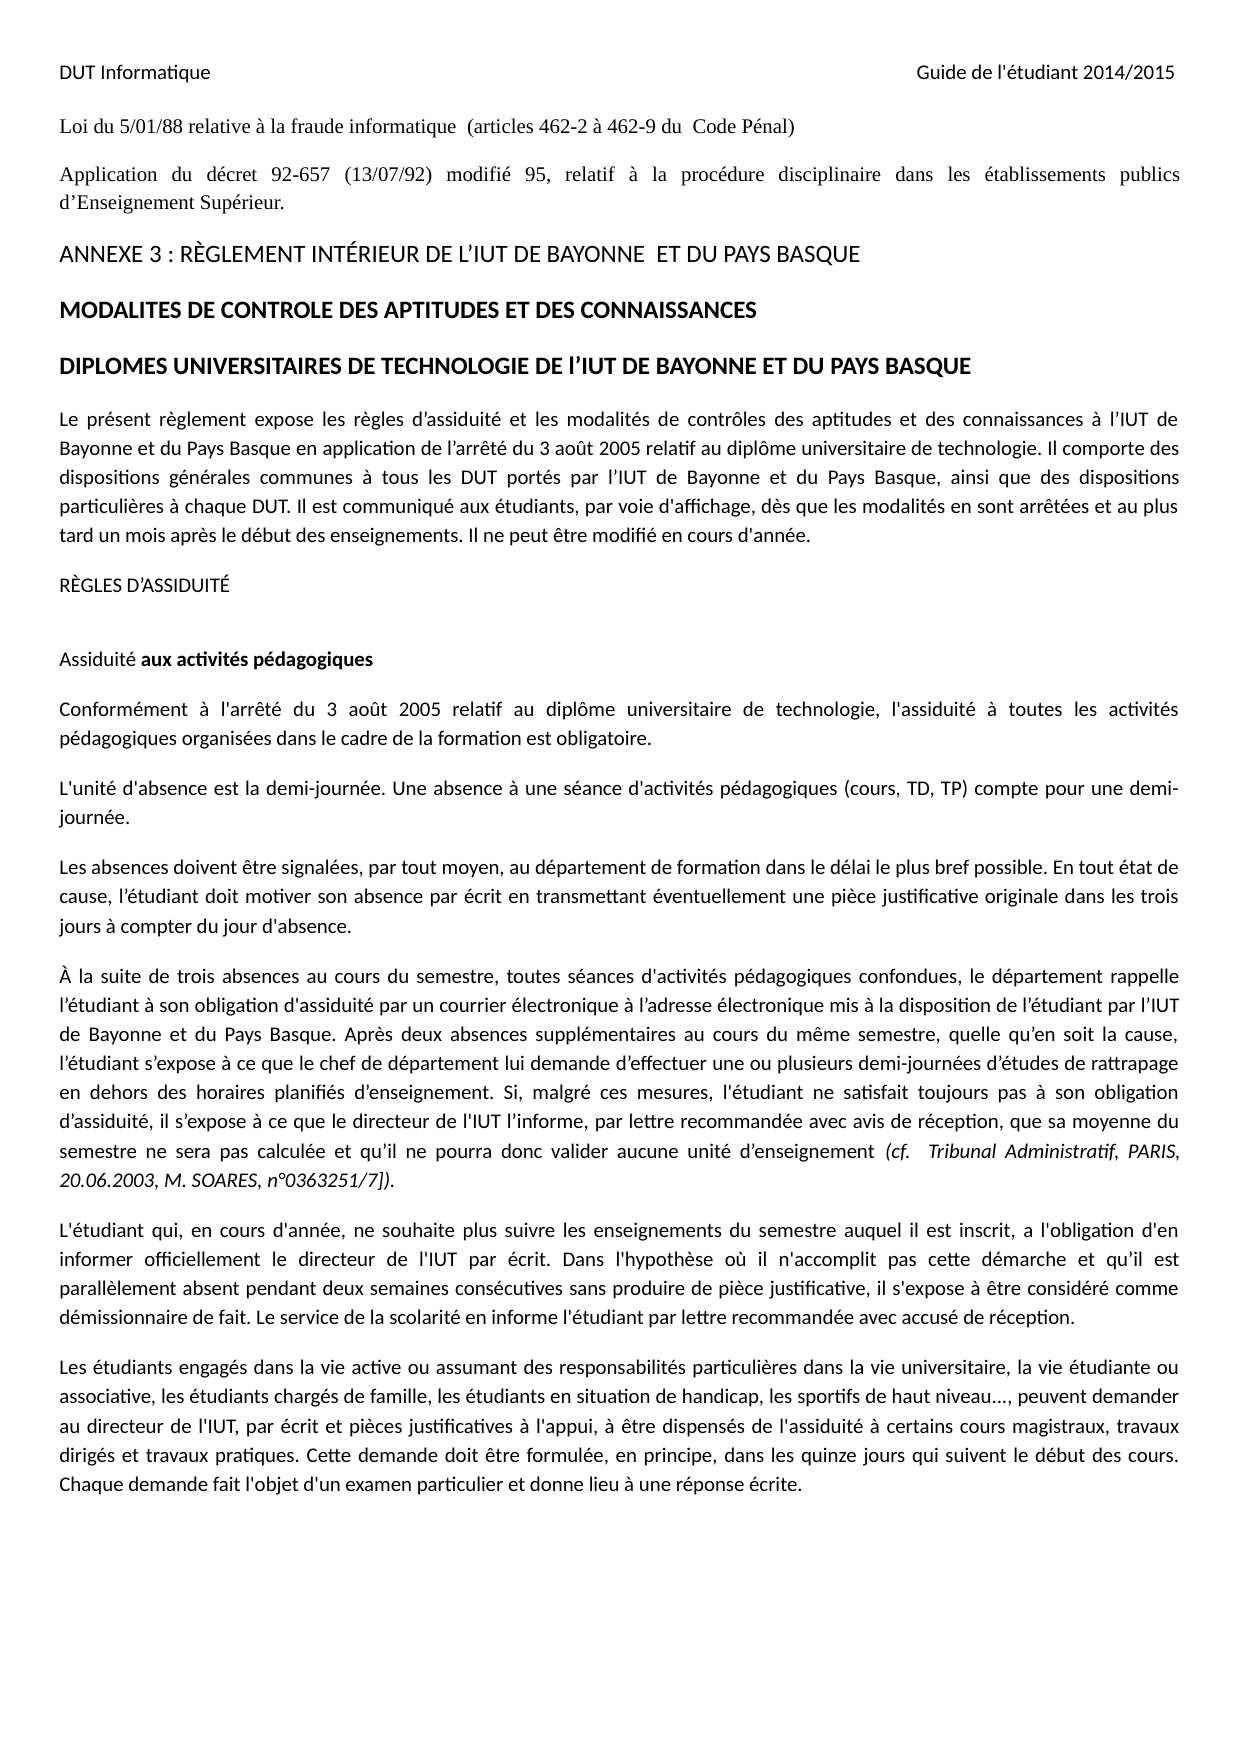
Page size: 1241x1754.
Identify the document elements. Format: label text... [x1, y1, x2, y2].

text L'étudiant qui, en cours d'année, ne souhaite plus suivre les enseignements du semestre auquel il est inscrit, a l'obligation d'en informer officiellement le directeur de l'IUT par écrit. Dans l'hypothèse où il n'accomplit pas cette démarche et qu’il est parallèlement absent pendant deux semaines consécutives sans produire de pièce justificative, il s'expose à être considéré comme démissionnaire de fait. Le service de la scolarité en informe l'étudiant par lettre recommandée avec accusé de réception. [59, 1217, 1181, 1330]
text Les étudiants engagés dans la vie active ou assumant des responsabilités particulières dans la vie universitaire, la vie étudiante ou associative, les étudiants chargés de famille, les étudiants en situation de handicap, les sportifs de haut niveau..., peuvent demander au directeur de l'IUT, par écrit et pièces justificatives à l'appui, à être dispensés de l'assiduité à certains cours magistraux, travaux dirigés et travaux pratiques. Cette demande doit être formulée, en principe, dans les quinze jours qui suivent le début des cours. Chaque demande fait l'objet d'un examen particulier et donne lieu à une réponse écrite. [59, 1354, 1181, 1497]
text Application du décret 92-657 (13/07/92) modifié 95, relatif à la procédure disciplinaire dans les établissements publics d’Enseignement Supérieur. [59, 162, 1181, 214]
text Assiduité aux activités pédagogiques [59, 646, 1181, 672]
text RÈGLES D’ASSIDUITÉ [59, 573, 1181, 598]
text DIPLOMES UNIVERSITAIRES DE TECHNOLOGIE DE l’IUT DE BAYONNE ET DU PAYS BASQUE [59, 350, 1181, 381]
text ANNEXE 3 : RÈGLEMENT INTÉRIEUR DE L’IUT DE BAYONNE ET DU PAYS BASQUE [59, 238, 1181, 269]
text Conformément à l'arrêté du 3 août 2005 relatif au diplôme universitaire de technologie, l'assiduité à toutes les activités pédagogiques organisées dans le cadre de la formation est obligatoire. [59, 696, 1181, 751]
text Loi du 5/01/88 relative à la fraude informatique (articles 462-2 à 462-9 du Code Pénal) [59, 114, 1181, 138]
text À la suite de trois absences au cours du semestre, toutes séances d'activités pédagogiques confondues, le département rappelle l’étudiant à son obligation d'assiduité par un courrier électronique à l’adresse électronique mis à la disposition de l’étudiant par l’IUT de Bayonne et du Pays Basque. Après deux absences supplémentaires au cours du même semestre, quelle qu’en soit la cause, l’étudiant s’expose à ce que le chef de département lui demande d’effectuer une ou plusieurs demi-journées d’études de rattrapage en dehors des horaires planifiés d’enseignement. Si, malgré ces mesures, l'étudiant ne satisfait toujours pas à son obligation d’assiduité, il s’expose à ce que le directeur de l'IUT l’informe, par lettre recommandée avec avis de réception, que sa moyenne du semestre ne sera pas calculée et qu’il ne pourra donc valider aucune unité d’enseignement (cf. Tribunal Administratif, PARIS, 20.06.2003, M. SOARES, n°0363251/7]). [59, 963, 1181, 1192]
text MODALITES DE CONTROLE DES APTITUDES ET DES CONNAISSANCES [59, 294, 1181, 325]
text Les absences doivent être signalées, par tout moyen, au département de formation dans le délai le plus bref possible. En tout état de cause, l’étudiant doit motiver son absence par écrit en transmettant éventuellement une pièce justificative originale dans les trois jours à compter du jour d'absence. [59, 854, 1181, 938]
text Le présent règlement expose les règles d’assiduité et les modalités de contrôles des aptitudes et des connaissances à l’IUT de Bayonne et du Pays Basque en application de l’arrêté du 3 août 2005 relatif au diplôme universitaire de technologie. Il comporte des dispositions générales communes à tous les DUT portés par l’IUT de Bayonne et du Pays Basque, ainsi que des dispositions particulières à chaque DUT. Il est communiqué aux étudiants, par voie d'affichage, dès que les modalités en sont arrêtées et au plus tard un mois après le début des enseignements. Il ne peut être modifié en cours d'année. [59, 406, 1181, 548]
text L'unité d'absence est la demi-journée. Une absence à une séance d'activités pédagogiques (cours, TD, TP) compte pour une demi-journée. [59, 775, 1181, 830]
